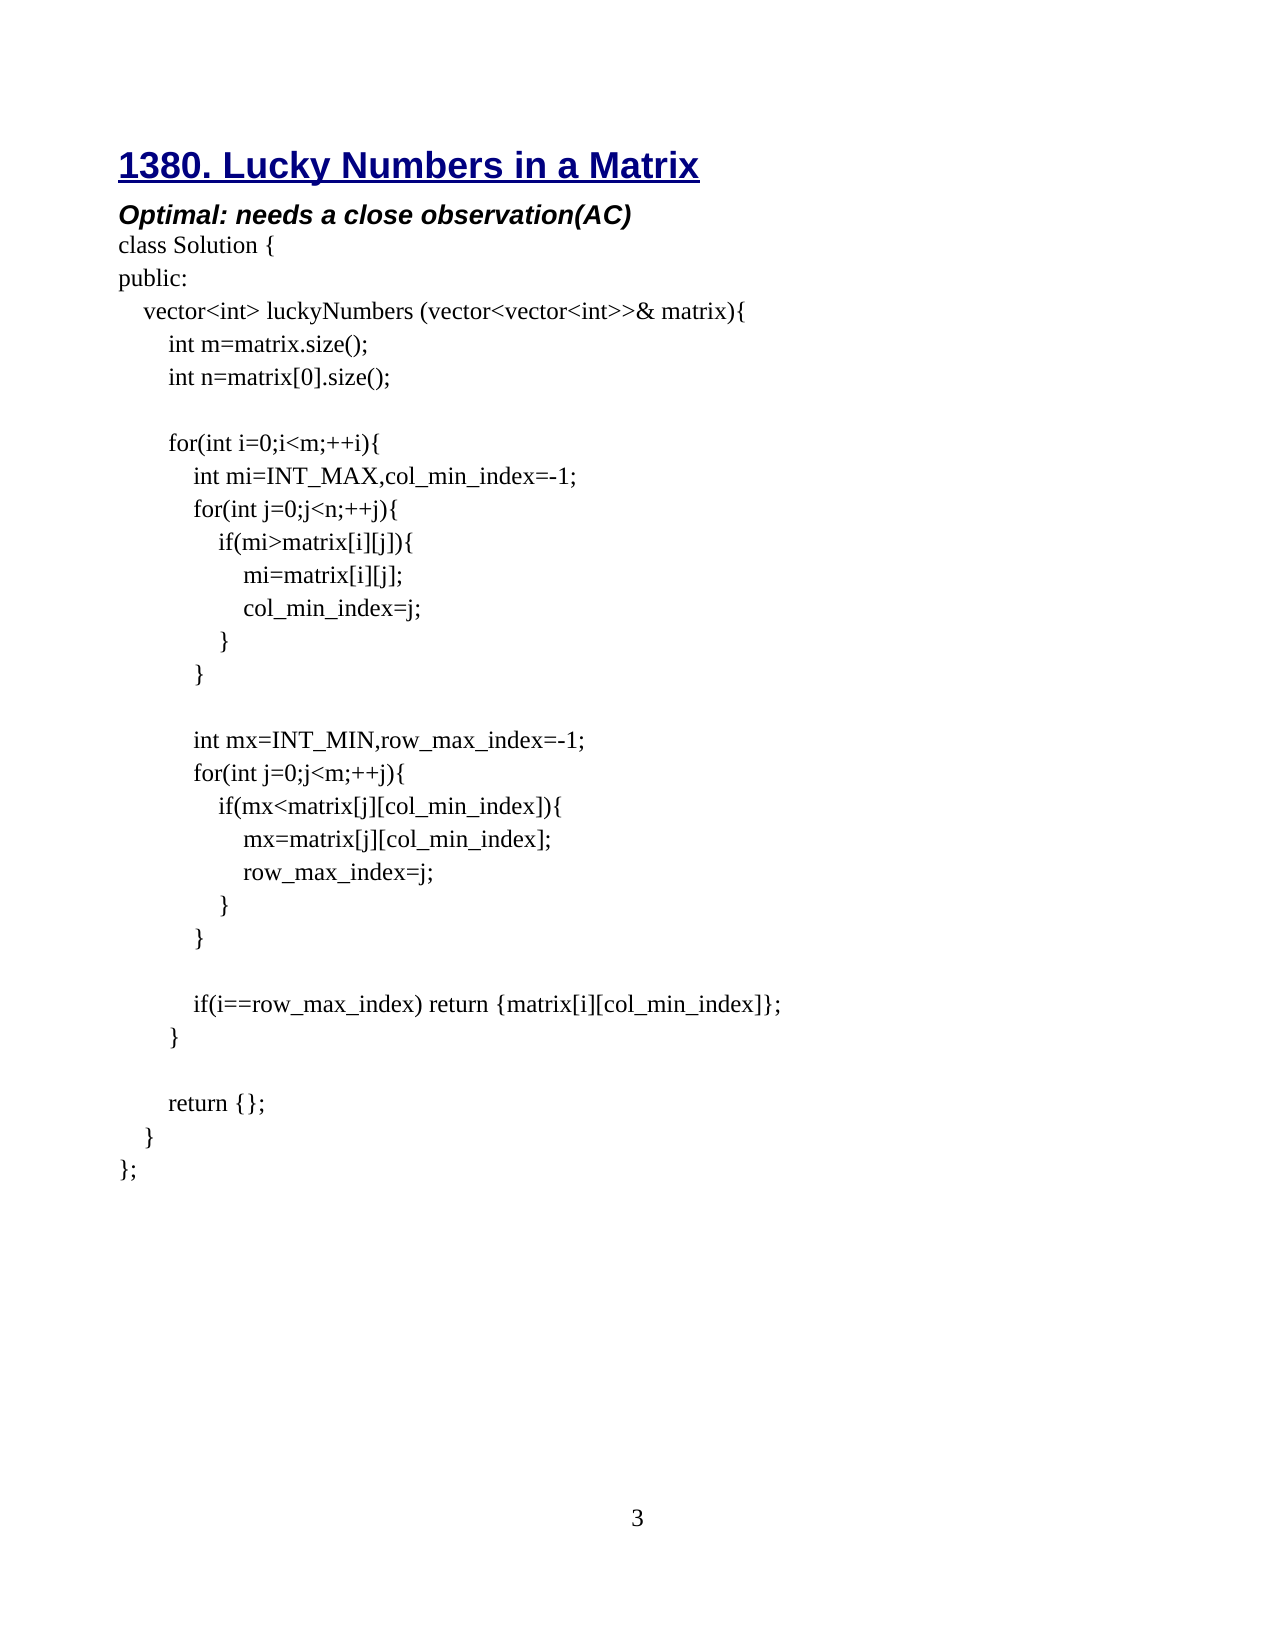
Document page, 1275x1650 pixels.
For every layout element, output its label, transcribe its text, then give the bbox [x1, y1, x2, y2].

text for(int i=0;i<m;++i){ [118, 428, 1157, 457]
text if(mx<matrix[j][col_min_index]){ [118, 791, 1157, 820]
subtitle 1380. Lucky Numbers in a Matrix [118, 143, 1157, 186]
text if(mi>matrix[i][j]){ [118, 527, 1157, 556]
text mx=matrix[j][col_min_index]; [118, 824, 1157, 853]
text row_max_index=j; [118, 857, 1157, 886]
text } [118, 1122, 1157, 1150]
text for(int j=0;j<m;++j){ [118, 758, 1157, 787]
text } [118, 890, 1157, 919]
text }; [118, 1154, 1157, 1183]
text int m=matrix.size(); [118, 329, 1157, 358]
text } [118, 659, 1157, 688]
text col_min_index=j; [118, 593, 1157, 622]
text } [118, 923, 1157, 952]
text class Solution { [118, 230, 1157, 259]
text for(int j=0;j<n;++j){ [118, 494, 1157, 523]
text int mi=INT_MAX,col_min_index=-1; [118, 461, 1157, 490]
text } [118, 1022, 1157, 1051]
text int n=matrix[0].size(); [118, 362, 1157, 391]
text public: [118, 263, 1157, 292]
text return {}; [118, 1088, 1157, 1117]
text mi=matrix[i][j]; [118, 560, 1157, 589]
text if(i==row_max_index) return {matrix[i][col_min_index]}; [118, 989, 1157, 1018]
text } [118, 626, 1157, 655]
text vector<int> luckyNumbers (vector<vector<int>>& matrix){ [118, 296, 1157, 325]
subtitle Optimal: needs a close observation(AC) [118, 199, 1157, 230]
text int mx=INT_MIN,row_max_index=-1; [118, 725, 1157, 754]
